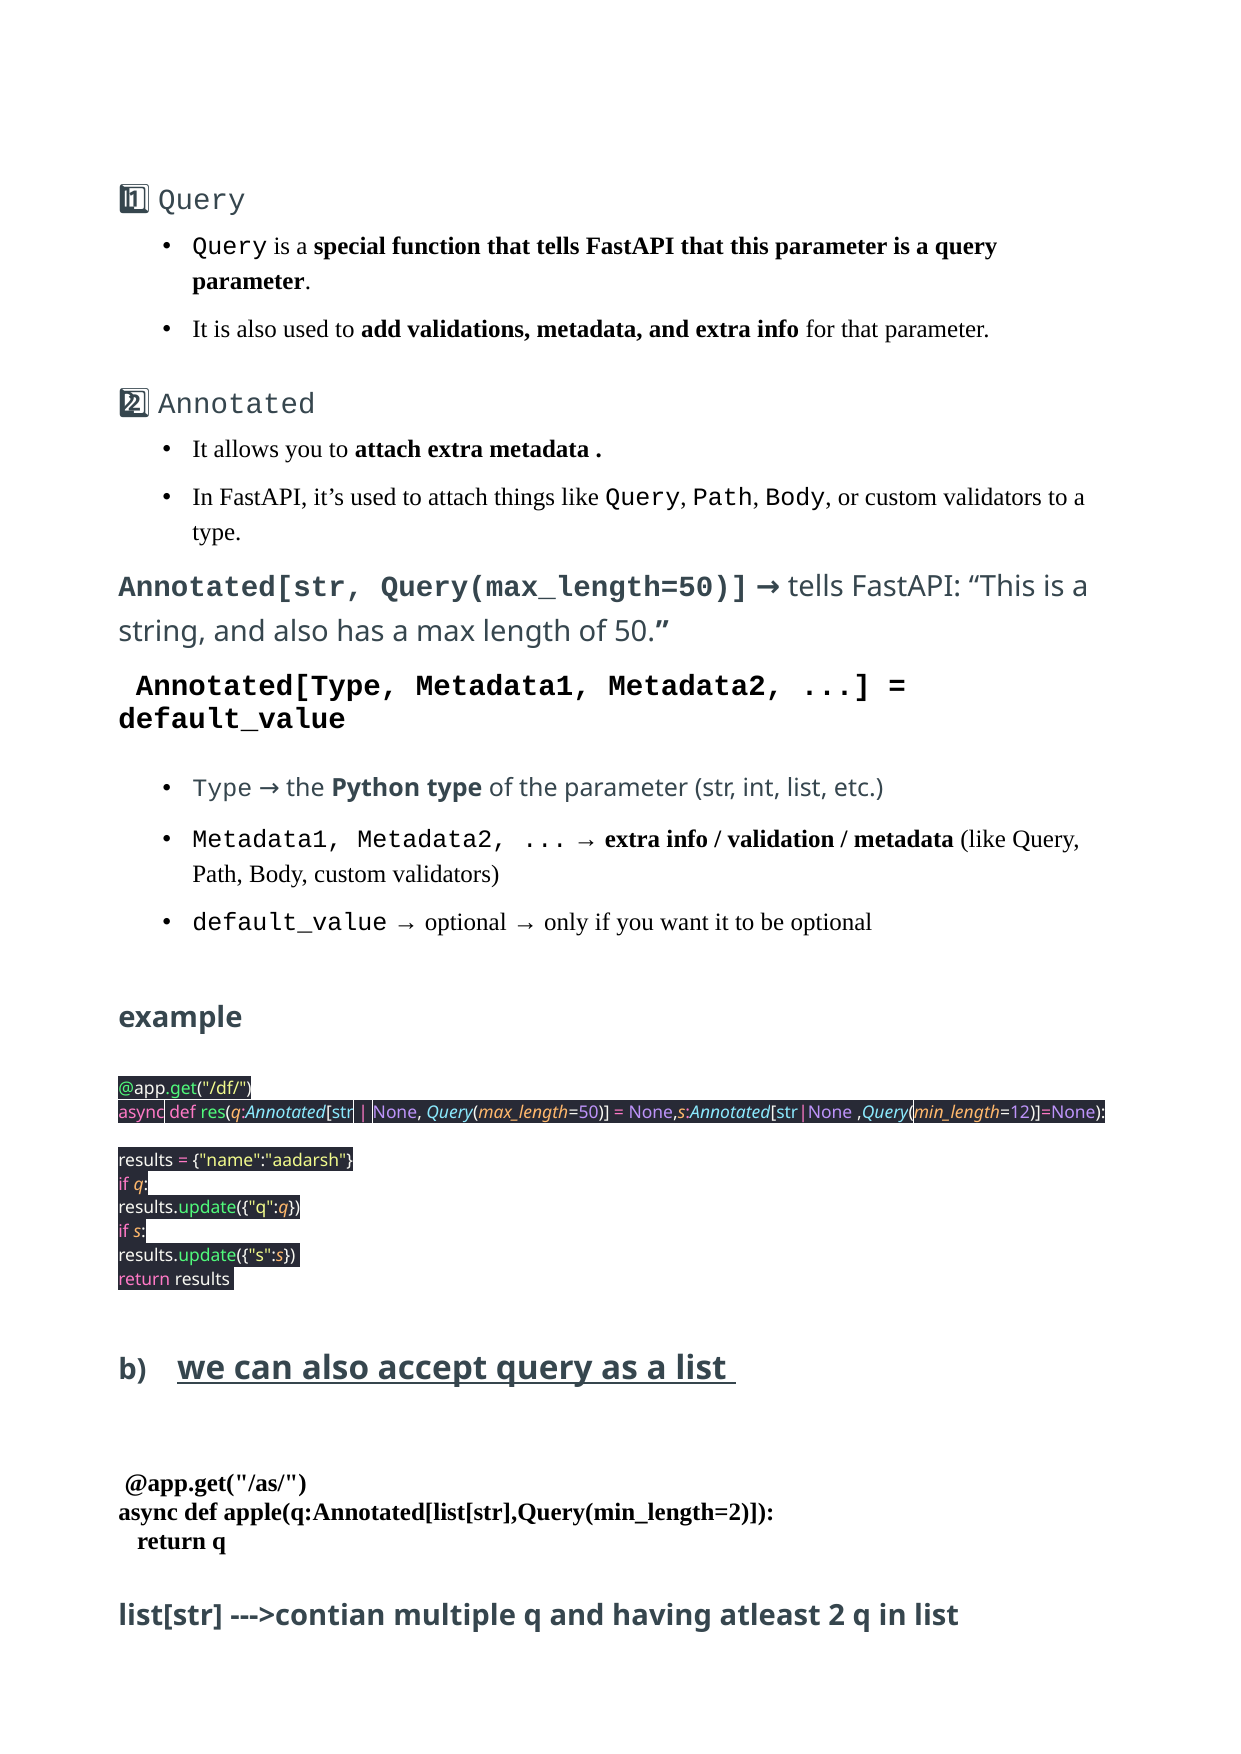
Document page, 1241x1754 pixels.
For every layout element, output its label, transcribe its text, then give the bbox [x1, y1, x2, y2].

list Query is a special function that tells FastAPI that this parameter is a query parameter. [162, 231, 1122, 295]
text example [118, 996, 1122, 1036]
text b) we can also accept query as a list [118, 1344, 1122, 1389]
text async def apple(q:Annotated[list[str],Query(min_length=2)]): [118, 1497, 1122, 1526]
list In FastAPI, it’s used to attach things like Query, Path, Body, or custom validators to a type. [162, 482, 1122, 546]
text return q [118, 1526, 1122, 1555]
text return results [118, 1267, 1122, 1290]
text @app.get("/as/") [118, 1468, 1122, 1497]
list default_value → optional → only if you want it to be optional [162, 907, 1122, 937]
subtitle 2️⃣ Annotated [118, 382, 1122, 422]
list Metadata1, Metadata2, ... → extra info / validation / metadata (like Query, Path, Body, custom validators) [162, 824, 1122, 888]
subtitle 1️⃣ Query [118, 179, 1122, 218]
text results = {"name":"aadarsh"} [118, 1147, 1122, 1171]
text async def res(q:Annotated[str | None, Query(max_length=50)] = None,s:Annotated[str|None ,Query(min_length=12)]=None): [118, 1099, 1122, 1123]
list It is also used to add validations, metadata, and extra info for that parameter. [162, 314, 1122, 342]
text if q: [118, 1171, 1122, 1195]
text list[str] --->contian multiple q and having atleast 2 q in list [118, 1594, 1122, 1634]
text Annotated[str, Query(max_length=50)] → tells FastAPI: “This is a string, and also has a max length of 50.” [118, 565, 1122, 650]
text Annotated[Type, Metadata1, Metadata2, ...] = default_value [118, 671, 1122, 737]
text @app.get("/df/") [118, 1076, 1122, 1099]
text results.update({"q":q}) [118, 1195, 1122, 1219]
text results.update({"s":s}) [118, 1243, 1122, 1267]
text if s: [118, 1219, 1122, 1243]
list Type → the Python type of the parameter (str, int, list, etc.) [162, 770, 1122, 804]
list It allows you to attach extra metadata . [162, 434, 1122, 463]
